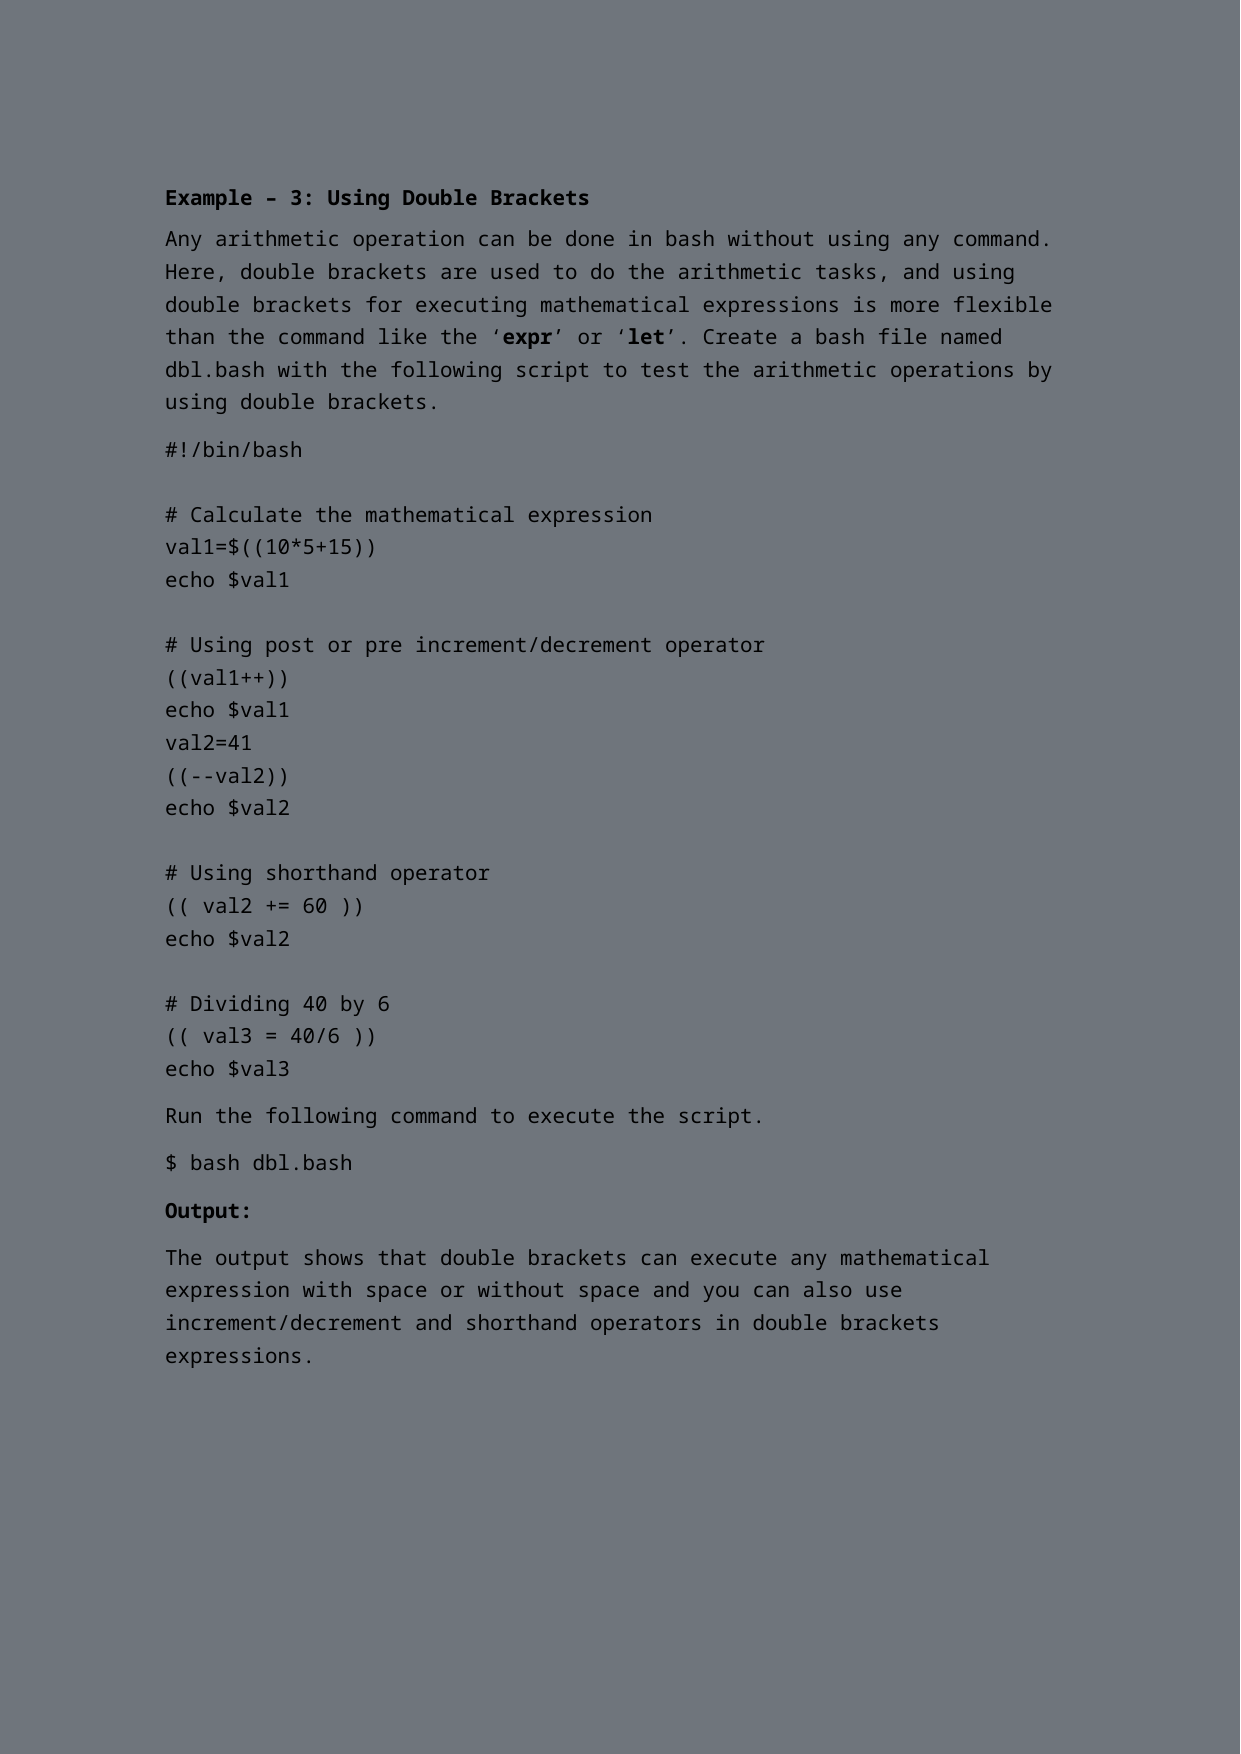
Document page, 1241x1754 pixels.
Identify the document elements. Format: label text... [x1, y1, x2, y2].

text The output shows that double brackets can execute any mathematical expression with space or without space and you can also use increment/decrement and shorthand operators in double brackets expressions. [165, 1243, 1075, 1369]
text #!/bin/bash # Calculate the mathematical expression val1=$((10*5+15)) echo $val1 # Using post or pre increment/decrement operator ((val1++)) echo $val1 val2=41 ((--val2)) echo $val2 # Using shorthand operator (( val2 += 60 )) echo $val2 # Dividing 40 by 6 (( val3 = 40/6 )) echo $val3 [165, 435, 1075, 1083]
text Any arithmetic operation can be done in bash without using any command. Here, double brackets are used to do the arithmetic tasks, and using double brackets for executing mathematical expressions is more flexible than the command like the ‘expr’ or ‘let’. Create a bash file named dbl.bash with the following script to test the arithmetic operations by using double brackets. [165, 224, 1075, 416]
text Output: [165, 1196, 1075, 1224]
text $ bash dbl.bash [165, 1148, 1075, 1177]
text Run the following command to execute the script. [165, 1101, 1075, 1130]
subtitle Example – 3: Using Double Brackets [165, 183, 1075, 212]
